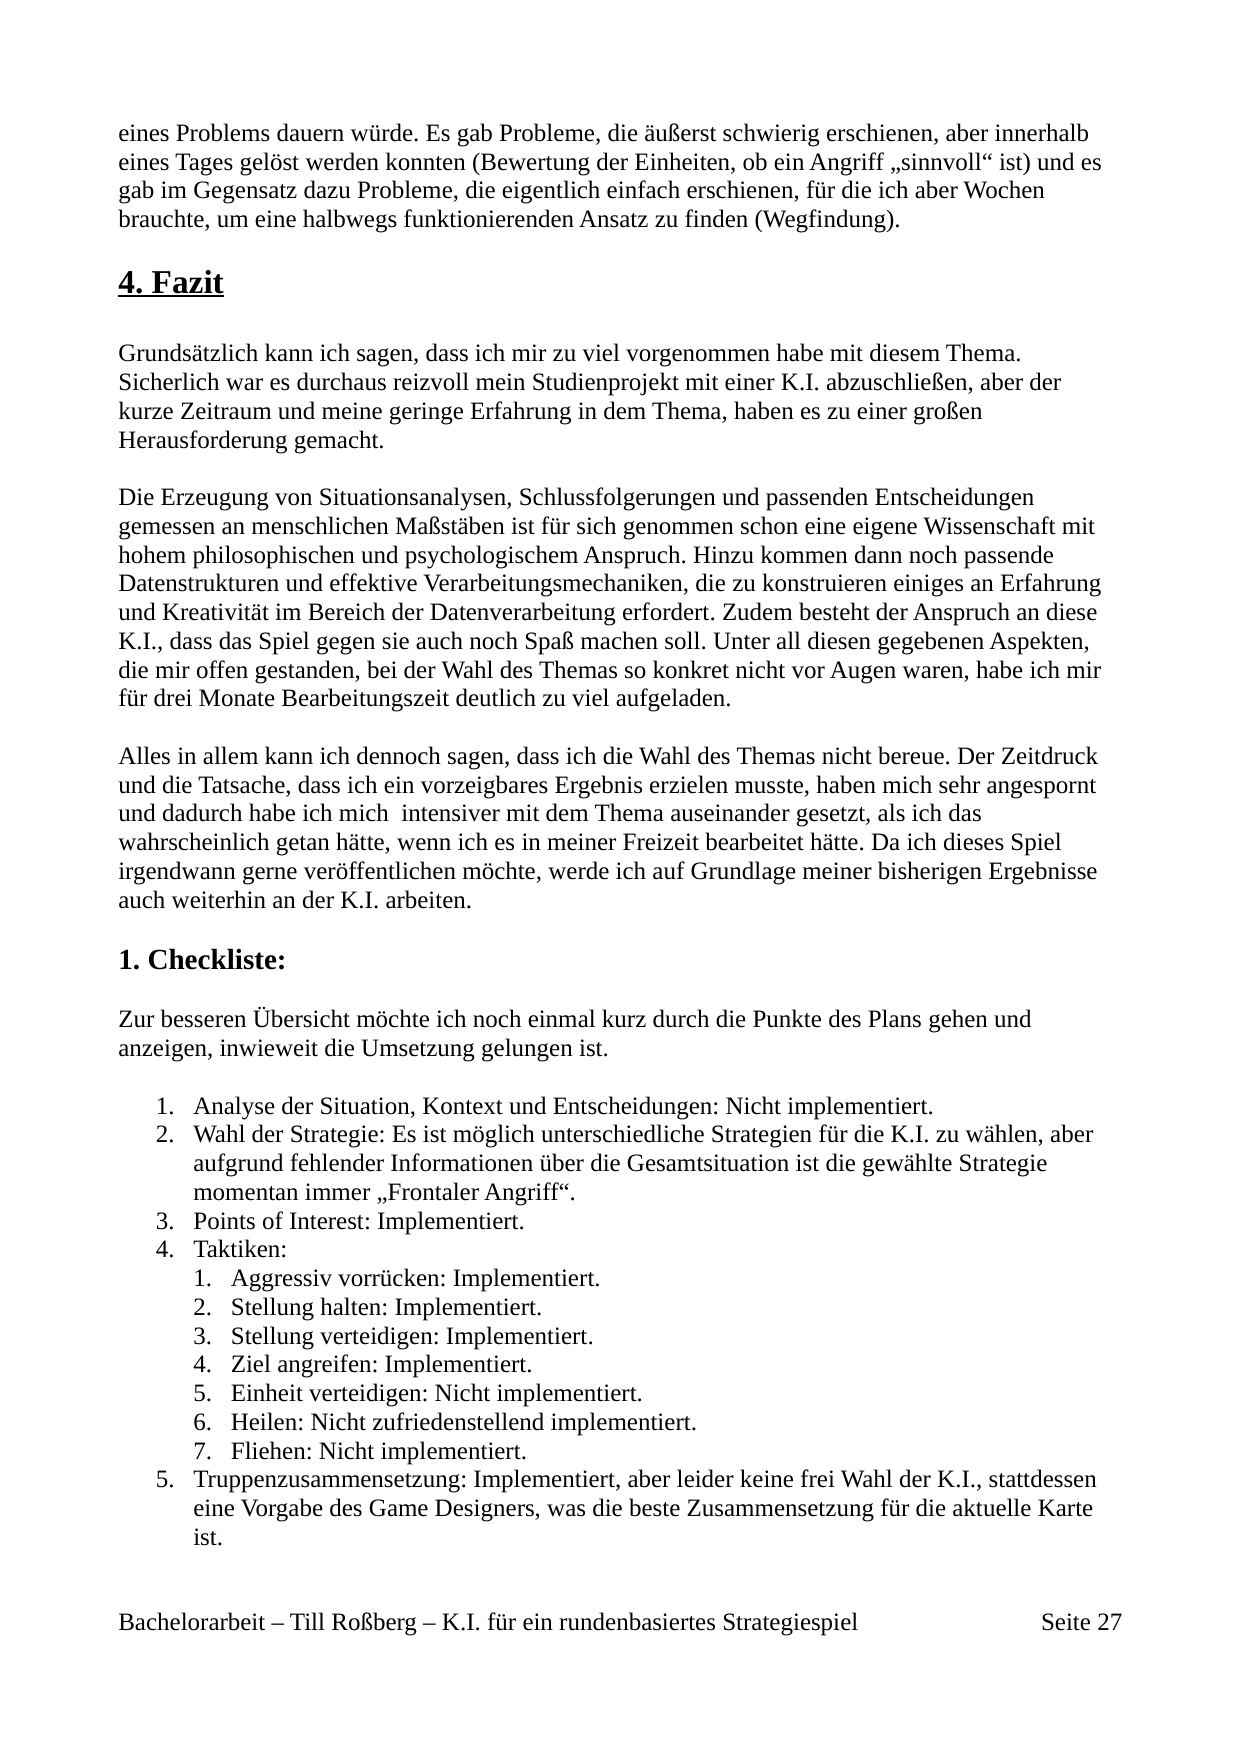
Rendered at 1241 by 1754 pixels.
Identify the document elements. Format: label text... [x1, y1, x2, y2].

list Analyse der Situation, Kontext und Entscheidungen: Nicht implementiert. [156, 1091, 1122, 1119]
text Zur besseren Übersicht möchte ich noch einmal kurz durch die Punkte des Plans gehen und anzeigen, inwieweit die Umsetzung gelungen ist. [118, 1004, 1122, 1062]
text Die Erzeugung von Situationsanalysen, Schlussfolgerungen und passenden Entscheidungen gemessen an menschlichen Maßstäben ist für sich genommen schon eine eigene Wissenschaft mit hohem philosophischen und psychologischem Anspruch. Hinzu kommen dann noch passende Datenstrukturen und effektive Verarbeitungsmechaniken, die zu konstruieren einiges an Erfahrung und Kreativität im Bereich der Datenverarbeitung erfordert. Zudem besteht der Anspruch an diese K.I., dass das Spiel gegen sie auch noch Spaß machen soll. Unter all diesen gegebenen Aspekten, die mir offen gestanden, bei der Wahl des Themas so konkret nicht vor Augen waren, habe ich mir für drei Monate Bearbeitungszeit deutlich zu viel aufgeladen. [118, 482, 1122, 712]
list Points of Interest: Implementiert. [156, 1206, 1122, 1234]
list Stellung verteidigen: Implementiert. [193, 1321, 1122, 1349]
list Truppenzusammensetzung: Implementiert, aber leider keine frei Wahl der K.I., stattdessen eine Vorgabe des Game Designers, was die beste Zusammensetzung für die aktuelle Karte ist. [156, 1464, 1122, 1551]
list Aggressiv vorrücken: Implementiert. [193, 1263, 1122, 1292]
list Wahl der Strategie: Es ist möglich unterschiedliche Strategien für die K.I. zu wählen, aber aufgrund fehlender Informationen über die Gesamtsituation ist die gewählte Strategie momentan immer „Frontaler Angriff“. [156, 1119, 1122, 1206]
text 4. Fazit [118, 262, 1122, 300]
list Ziel angreifen: Implementiert. [193, 1349, 1122, 1378]
list Stellung halten: Implementiert. [193, 1292, 1122, 1321]
list Heilen: Nicht zufriedenstellend implementiert. [193, 1407, 1122, 1436]
list Fliehen: Nicht implementiert. [193, 1436, 1122, 1464]
list Taktiken: [156, 1234, 1122, 1263]
text 1. Checkliste: [118, 942, 1122, 976]
text Grundsätzlich kann ich sagen, dass ich mir zu viel vorgenommen habe mit diesem Thema. Sicherlich war es durchaus reizvoll mein Studienprojekt mit einer K.I. abzuschließen, aber der kurze Zeitraum und meine geringe Erfahrung in dem Thema, haben es zu einer großen Herausforderung gemacht. [118, 338, 1122, 453]
text Alles in allem kann ich dennoch sagen, dass ich die Wahl des Themas nicht bereue. Der Zeitdruck und die Tatsache, dass ich ein vorzeigbares Ergebnis erzielen musste, haben mich sehr angespornt und dadurch habe ich mich intensiver mit dem Thema auseinander gesetzt, als ich das wahrscheinlich getan hätte, wenn ich es in meiner Freizeit bearbeitet hätte. Da ich dieses Spiel irgendwann gerne veröffentlichen möchte, werde ich auf Grundlage meiner bisherigen Ergebnisse auch weiterhin an der K.I. arbeiten. [118, 741, 1122, 913]
text eines Problems dauern würde. Es gab Probleme, die äußerst schwierig erschienen, aber innerhalb eines Tages gelöst werden konnten (Bewertung der Einheiten, ob ein Angriff „sinnvoll“ ist) und es gab im Gegensatz dazu Probleme, die eigentlich einfach erschienen, für die ich aber Wochen brauchte, um eine halbwegs funktionierenden Ansatz zu finden (Wegfindung). [118, 118, 1122, 233]
list Einheit verteidigen: Nicht implementiert. [193, 1378, 1122, 1407]
